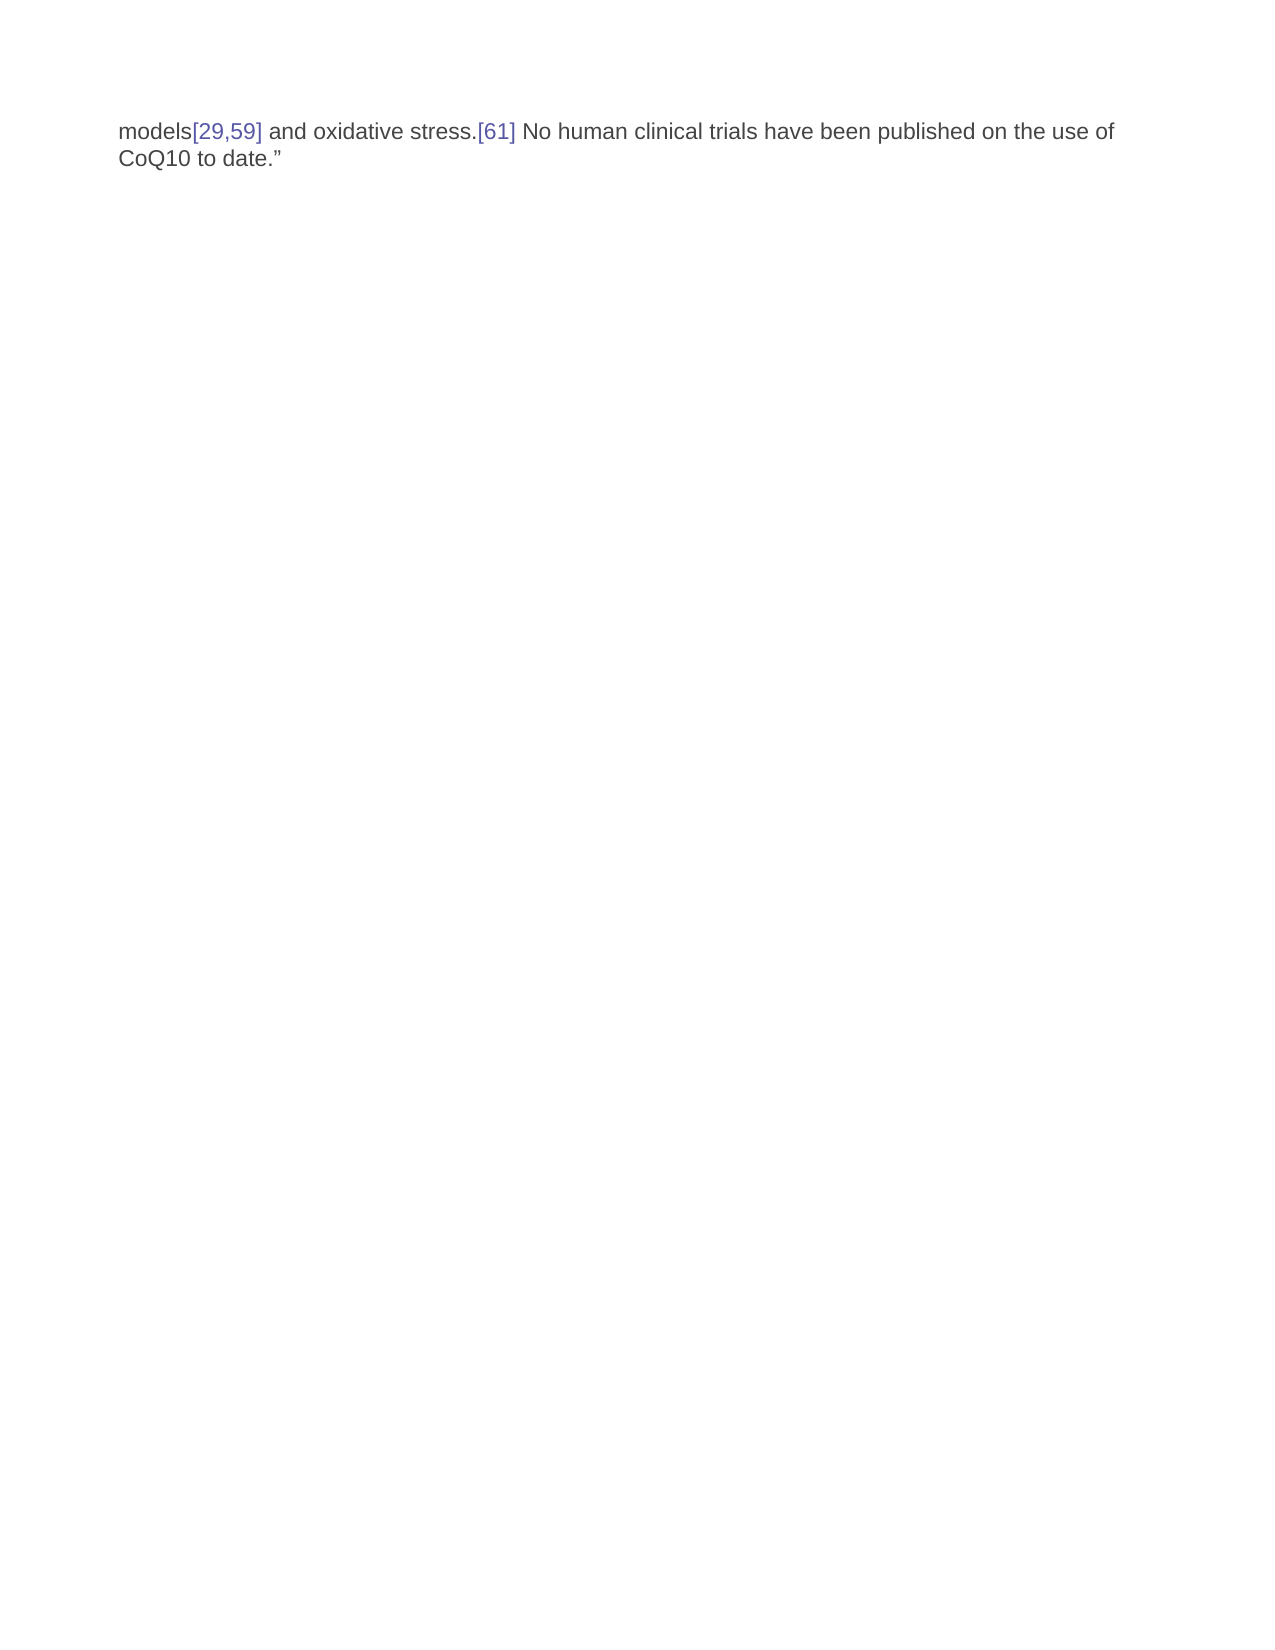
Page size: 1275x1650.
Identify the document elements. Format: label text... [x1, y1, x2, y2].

text models[29,59] and oxidative stress.[61] No human clinical trials have been published on the use of CoQ10 to date.” [118, 118, 1157, 171]
